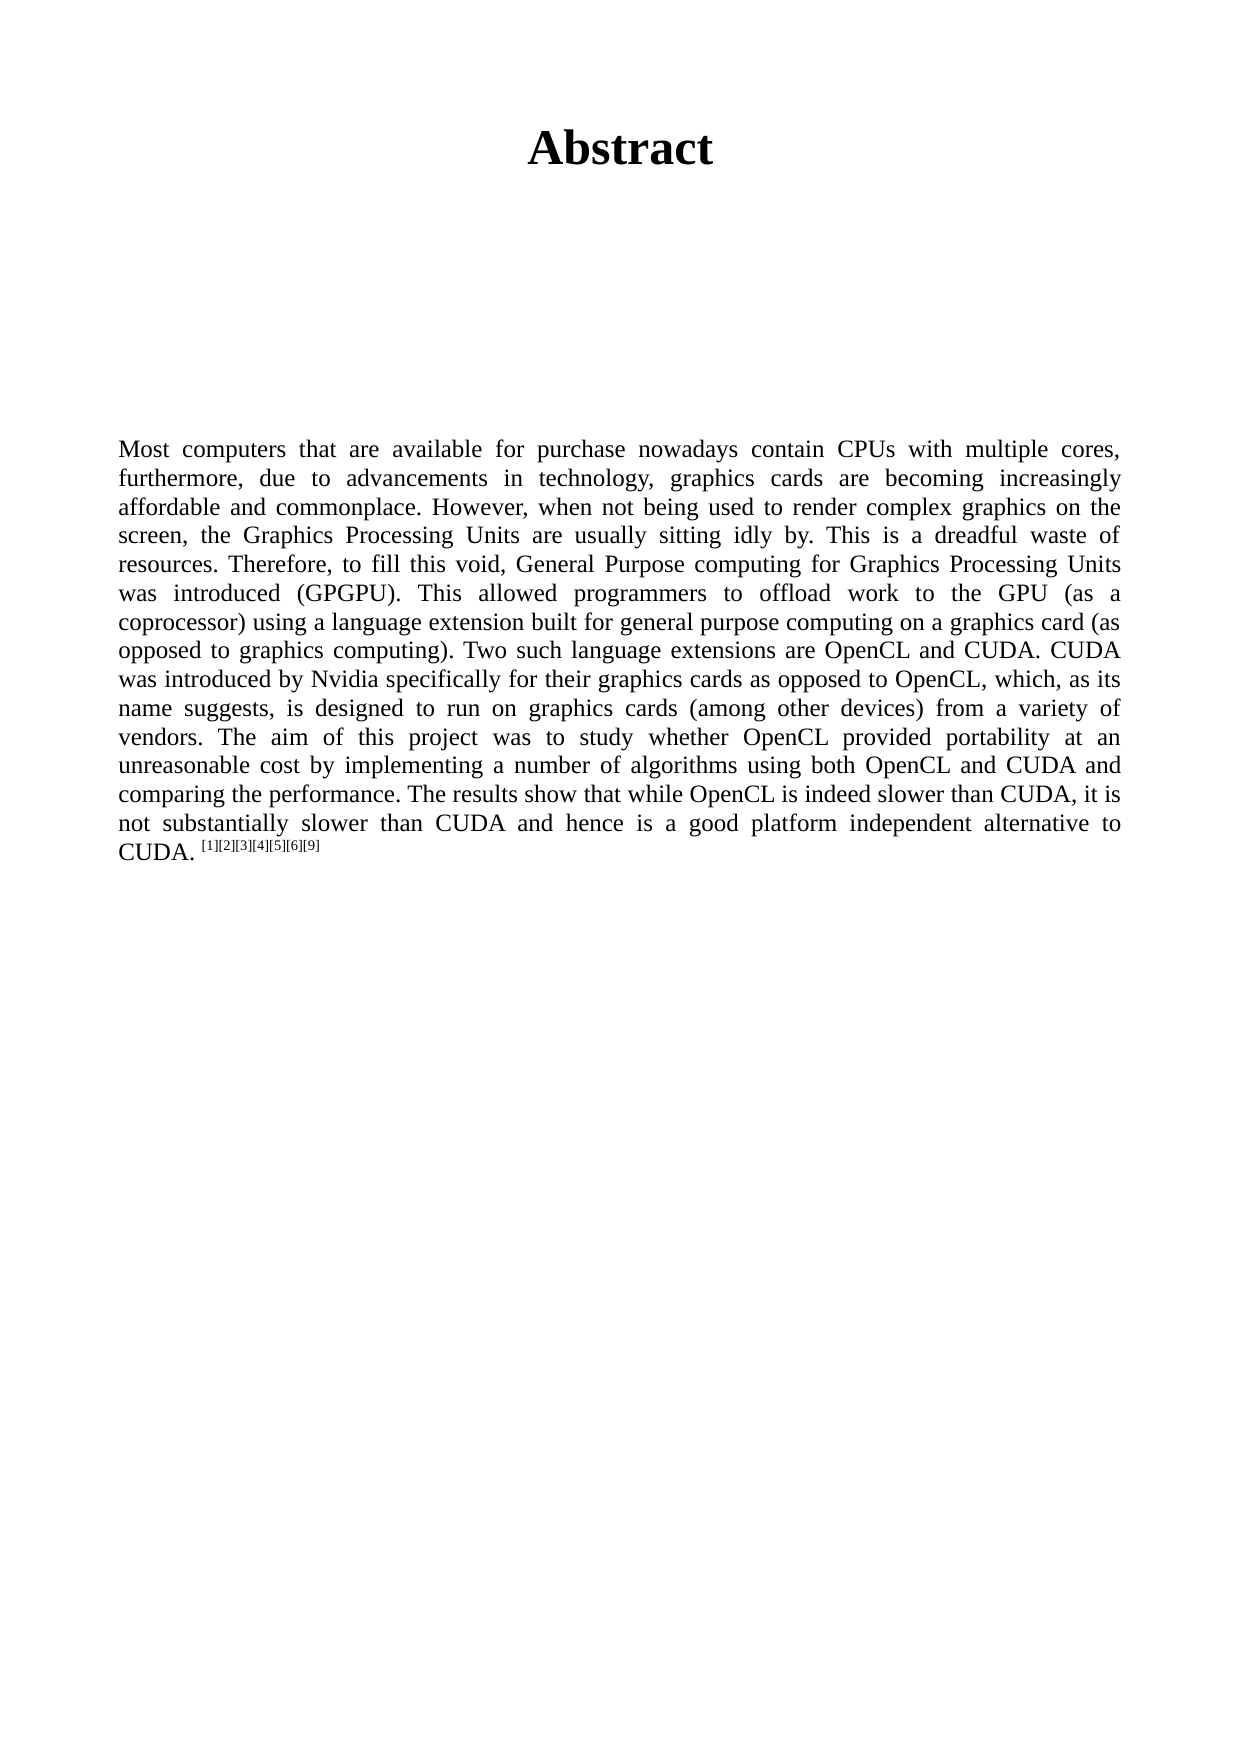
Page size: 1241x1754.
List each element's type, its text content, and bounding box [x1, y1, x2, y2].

text Most computers that are available for purchase nowadays contain CPUs with multiple cores, furthermore, due to advancements in technology, graphics cards are becoming increasingly affordable and commonplace. However, when not being used to render complex graphics on the screen, the Graphics Processing Units are usually sitting idly by. This is a dreadful waste of resources. Therefore, to fill this void, General Purpose computing for Graphics Processing Units was introduced (GPGPU). This allowed programmers to offload work to the GPU (as a coprocessor) using a language extension built for general purpose computing on a graphics card (as opposed to graphics computing). Two such language extensions are OpenCL and CUDA. CUDA was introduced by Nvidia specifically for their graphics cards as opposed to OpenCL, which, as its name suggests, is designed to run on graphics cards (among other devices) from a variety of vendors. The aim of this project was to study whether OpenCL provided portability at an unreasonable cost by implementing a number of algorithms using both OpenCL and CUDA and comparing the performance. The results show that while OpenCL is indeed slower than CUDA, it is not substantially slower than CUDA and hence is a good platform independent alternative to CUDA. [1][2][3][4][5][6][9] [118, 434, 1122, 866]
text Abstract [118, 118, 1122, 176]
